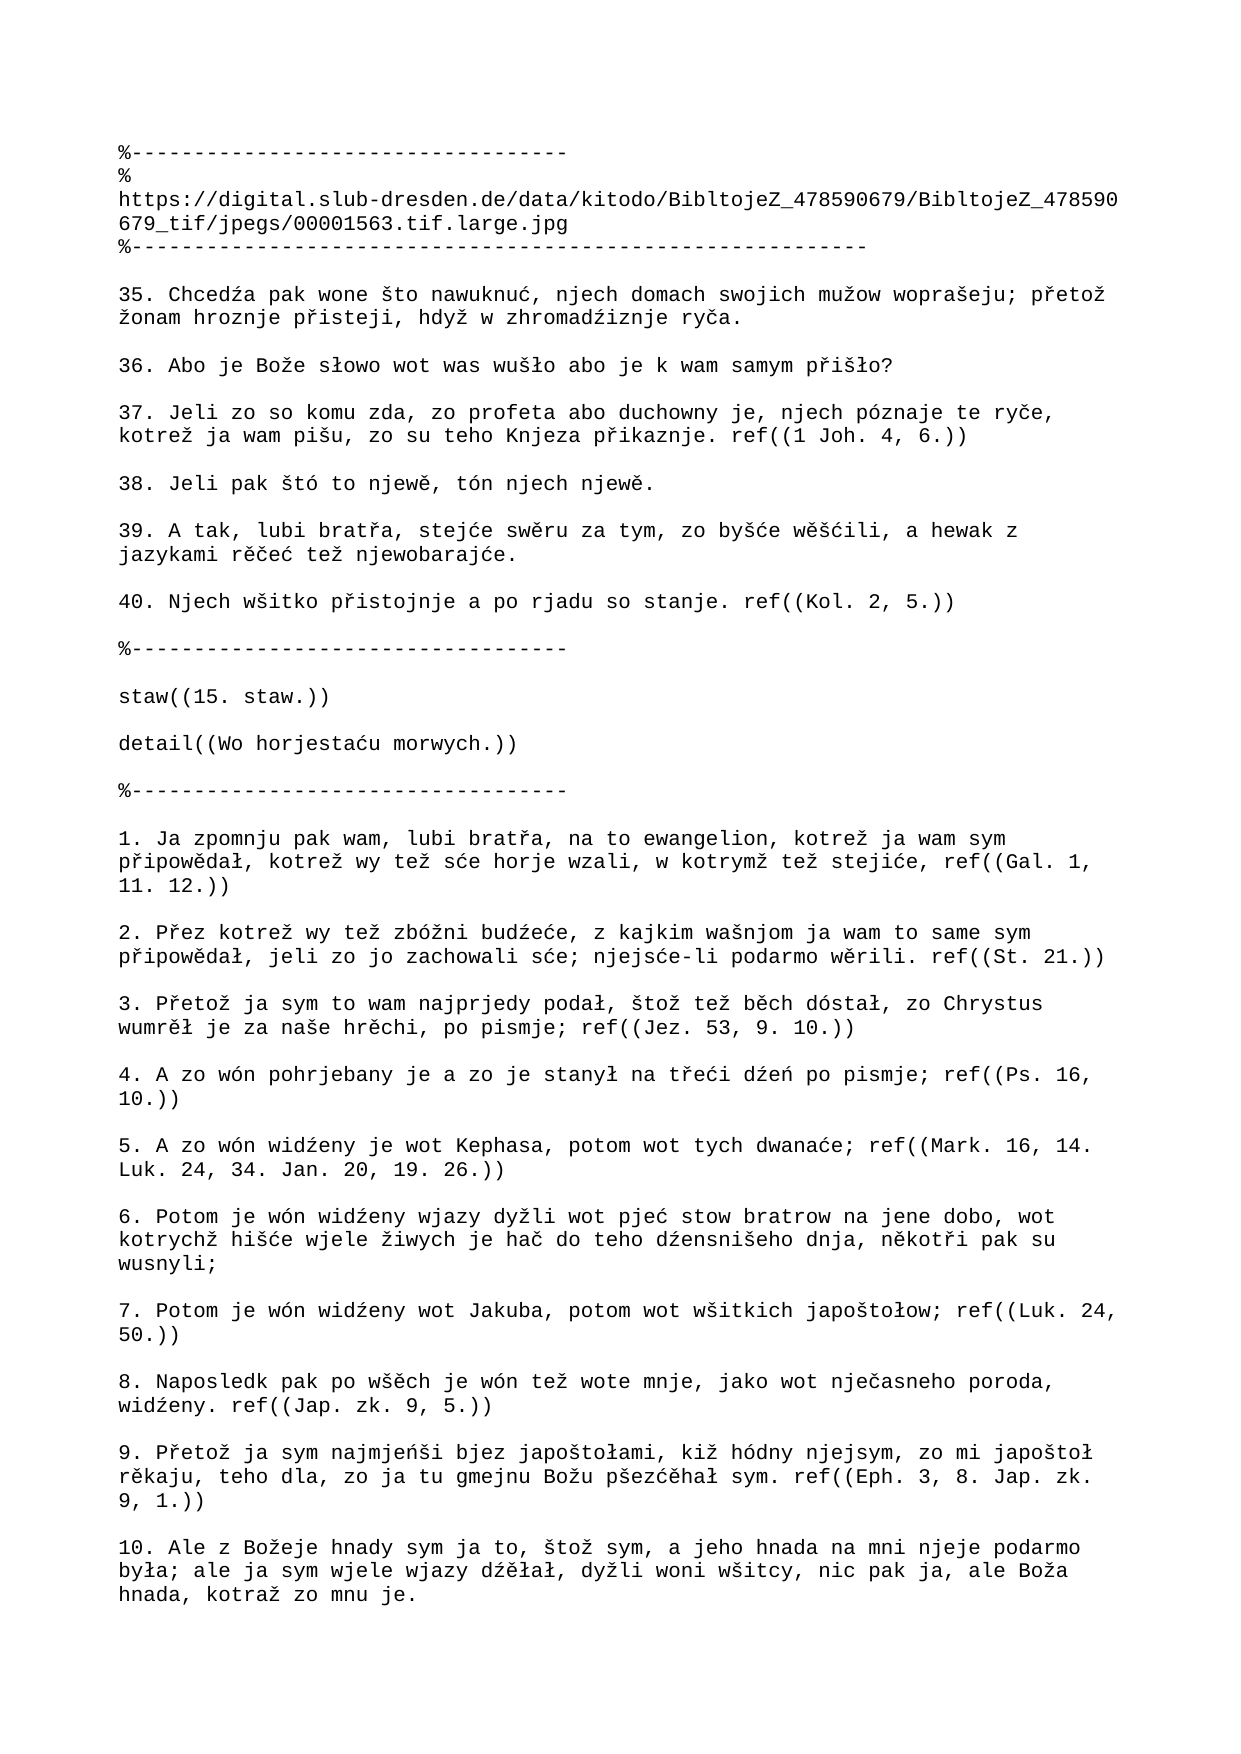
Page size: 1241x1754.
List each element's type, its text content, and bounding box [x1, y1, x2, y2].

text detail((Wo horjestaću morwych.)) [118, 733, 1122, 757]
text %----------------------------------------------------------- [118, 236, 1122, 260]
text 8. Naposledk pak po wšěch je wón tež wote mnje, jako wot nječasneho poroda, widźeny. ref((Jap. zk. 9, 5.)) [118, 1371, 1122, 1419]
text 5. A zo wón widźeny je wot Kephasa, potom wot tych dwanaće; ref((Mark. 16, 14. Luk. 24, 34. Jan. 20, 19. 26.)) [118, 1135, 1122, 1182]
text 9. Přetož ja sym najmjeńši bjez japoštołami, kiž hódny njejsym, zo mi japoštoł rěkaju, teho dla, zo ja tu gmejnu Božu pšezćěhał sym. ref((Eph. 3, 8. Jap. zk. 9, 1.)) [118, 1442, 1122, 1513]
text %----------------------------------- [118, 780, 1122, 804]
text %----------------------------------- [118, 142, 1122, 165]
text 1. Ja zpomnju pak wam, lubi bratřa, na to ewangelion, kotrež ja wam sym připowědał, kotrež wy tež sće horje wzali, w kotrymž tež stejiće, ref((Gal. 1, 11. 12.)) [118, 827, 1122, 898]
text 2. Přez kotrež wy tež zbóžni budźeće, z kajkim wašnjom ja wam to same sym připowědał, jeli zo jo zachowali sće; njejsće-li podarmo wěrili. ref((St. 21.)) [118, 922, 1122, 969]
text 36. Abo je Bože słowo wot was wušło abo je k wam samym přišło? [118, 354, 1122, 378]
text 3. Přetož ja sym to wam najprjedy podał, štož tež běch dóstał, zo Chrystus wumrěł je za naše hrěchi, po pismje; ref((Jez. 53, 9. 10.)) [118, 993, 1122, 1040]
text 40. Njech wšitko přistojnje a po rjadu so stanje. ref((Kol. 2, 5.)) [118, 591, 1122, 615]
text staw((15. staw.)) [118, 686, 1122, 709]
text 38. Jeli pak štó to njewě, tón njech njewě. [118, 473, 1122, 496]
text 10. Ale z Božeje hnady sym ja to, štož sym, a jeho hnada na mni njeje podarmo była; ale ja sym wjele wjazy dźěłał, dyžli woni wšitcy, nic pak ja, ale Boža hnada, kotraž zo mnu je. [118, 1537, 1122, 1608]
text 6. Potom je wón widźeny wjazy dyžli wot pjeć stow bratrow na jene dobo, wot kotrychž hišće wjele žiwych je hač do teho dźensnišeho dnja, někotři pak su wusnyli; [118, 1206, 1122, 1277]
text %----------------------------------- [118, 638, 1122, 662]
text 39. A tak, lubi bratřa, stejće swěru za tym, zo byšće wěšćili, a hewak z jazykami rěčeć tež njewobarajće. [118, 520, 1122, 567]
text 37. Jeli zo so komu zda, zo profeta abo duchowny je, njech póznaje te ryče, kotrež ja wam pišu, zo su teho Knjeza přikaznje. ref((1 Joh. 4, 6.)) [118, 402, 1122, 449]
text 7. Potom je wón widźeny wot Jakuba, potom wot wšitkich japoštołow; ref((Luk. 24, 50.)) [118, 1300, 1122, 1348]
text % https://digital.slub-dresden.de/data/kitodo/BibltojeZ_478590679/BibltojeZ_478590679_tif/jpegs/00001563.tif.large.jpg [118, 165, 1122, 236]
text 35. Chcedźa pak wone što nawuknuć, njech domach swojich mužow woprašeju; přetož žonam hroznje přisteji, hdyž w zhromadźiznje ryča. [118, 284, 1122, 331]
text 4. A zo wón pohrjebany je a zo je stanył na třeći dźeń po pismje; ref((Ps. 16, 10.)) [118, 1064, 1122, 1111]
